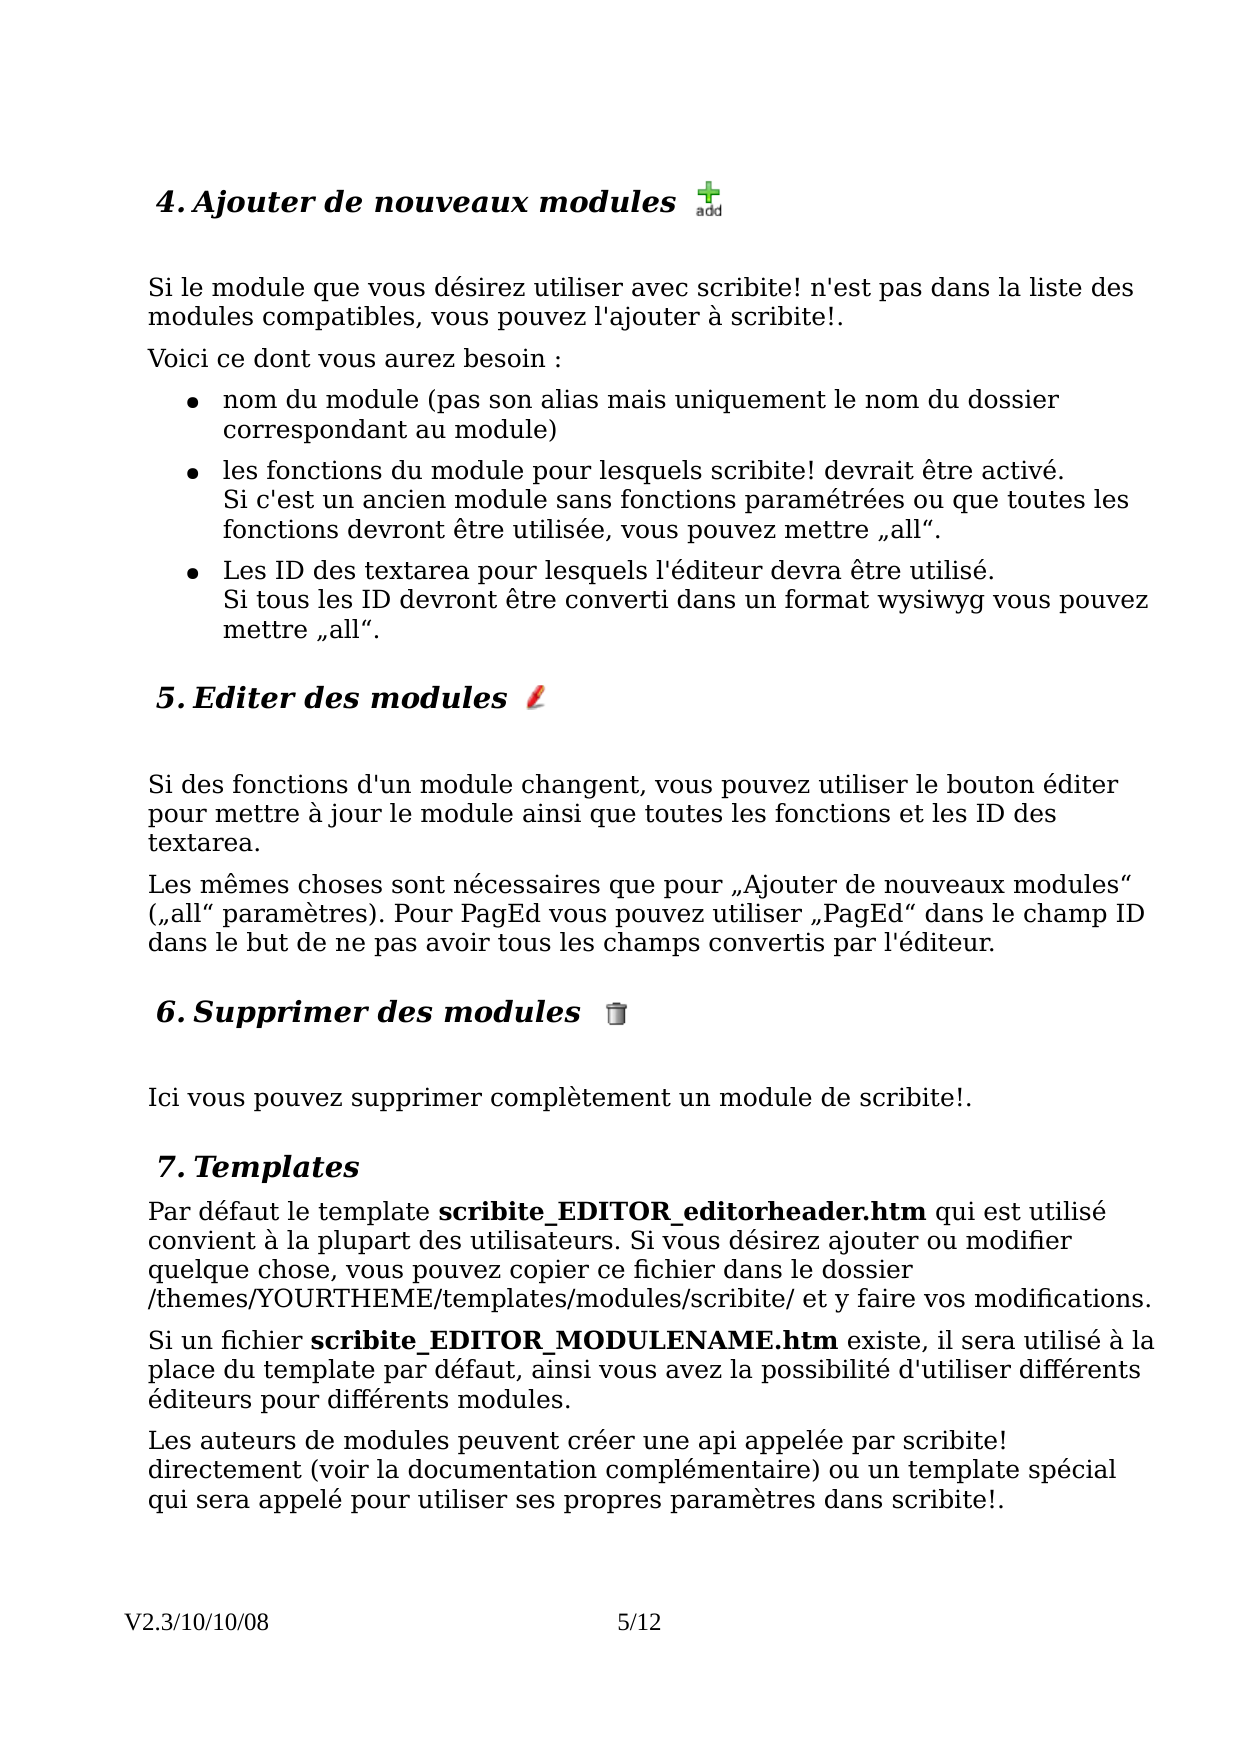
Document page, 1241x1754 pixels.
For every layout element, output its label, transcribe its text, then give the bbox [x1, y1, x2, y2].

text Les mêmes choses sont nécessaires que pour „Ajouter de nouveaux modules“ („all“ paramètres). Pour PagEd vous pouvez utiliser „PagEd“ dans le champ ID dans le but de ne pas avoir tous les champs convertis par l'éditeur. [148, 870, 1160, 957]
list nom du module (pas son alias mais uniquement le nom du dossier correspondant au module) [185, 386, 1160, 444]
list les fonctions du module pour lesquels scribite! devrait être activé. Si c'est un ancien module sans fonctions paramétrées ou que toutes les fonctions devront être utilisée, vous pouvez mettre „all“. [185, 457, 1160, 544]
picture [523, 685, 549, 710]
text Si des fonctions d'un module changent, vous pouvez utiliser le bouton éditer pour mettre à jour le module ainsi que toutes les fonctions et les ID des textarea. [148, 770, 1160, 857]
subtitle Supprimer des modules [156, 995, 1160, 1029]
text Les auteurs de modules peuvent créer une api appelée par scribite! directement (voir la documentation complémentaire) ou un template spécial qui sera appelé pour utiliser ses propres paramètres dans scribite!. [148, 1426, 1160, 1514]
list Les ID des textarea pour lesquels l'éditeur devra être utilisé. Si tous les ID devront être converti dans un format wysiwyg vous pouvez mettre „all“. [185, 557, 1160, 644]
text Si un fichier scribite_EDITOR_MODULENAME.htm existe, il sera utilisé à la place du template par défaut, ainsi vous avez la possibilité d'utiliser différents éditeurs pour différents modules. [148, 1326, 1160, 1414]
text Voici ce dont vous aurez besoin : [148, 344, 1160, 373]
text Si le module que vous désirez utiliser avec scribite! n'est pas dans la liste des modules compatibles, vous pouvez l'ajouter à scribite!. [148, 273, 1160, 332]
subtitle Templates [156, 1150, 1160, 1184]
picture [603, 1001, 629, 1027]
picture [693, 178, 725, 218]
subtitle Editer des modules [156, 682, 1160, 716]
text Par défaut le template scribite_EDITOR_editorheader.htm qui est utilisé convient à la plupart des utilisateurs. Si vous désirez ajouter ou modifier quelque chose, vous pouvez copier ce fichier dans le dossier /themes/YOURTHEME/templates/modules/scribite/ et y faire vos modifications. [148, 1197, 1160, 1314]
text Ici vous pouvez supprimer complètement un module de scribite!. [148, 1083, 1160, 1113]
subtitle Ajouter de nouveaux modules [156, 185, 1160, 219]
